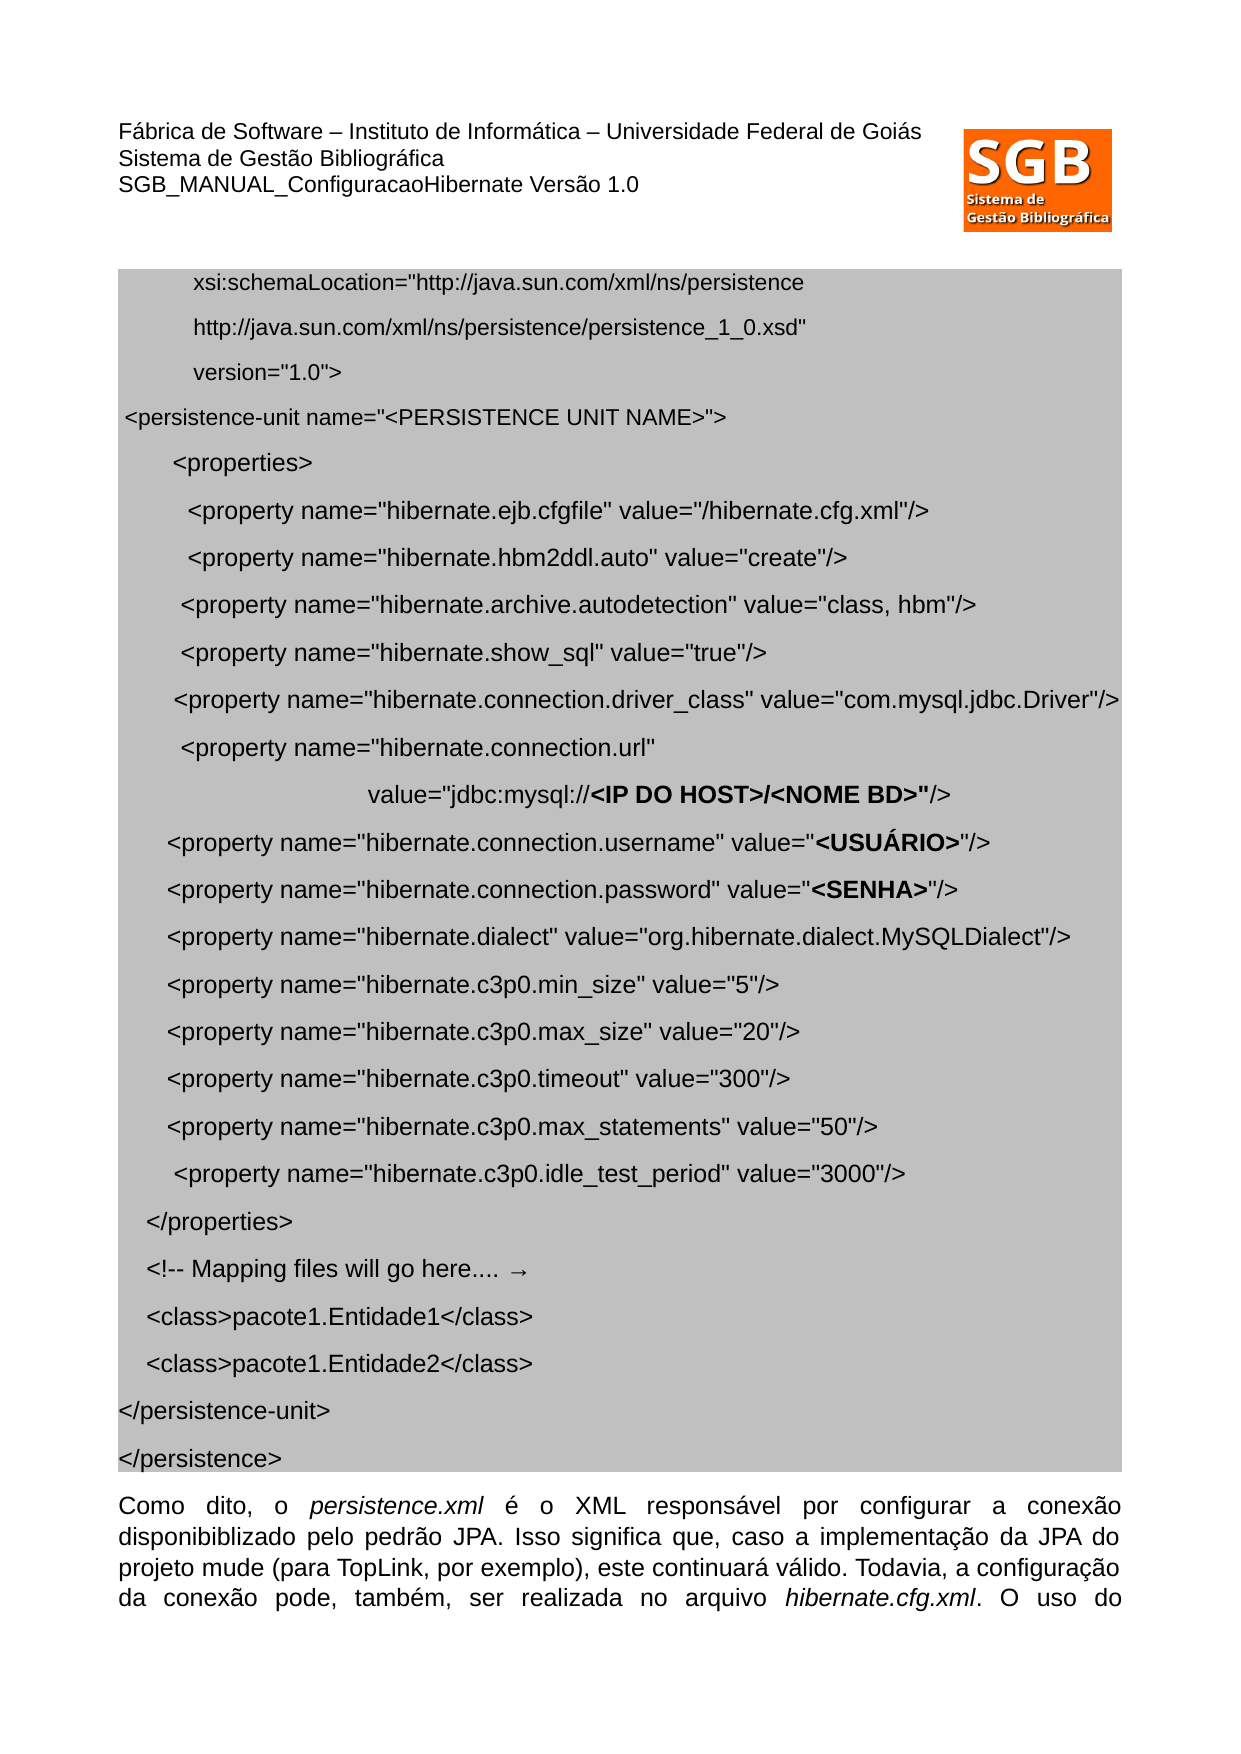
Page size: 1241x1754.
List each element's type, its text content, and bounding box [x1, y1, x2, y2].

text Como dito, o persistence.xml é o XML responsável por configurar a conexão disponibiblizado pelo pedrão JPA. Isso significa que, caso a implementação da JPA do projeto mude (para TopLink, por exemplo), este continuará válido. Todavia, a configuração da conexão pode, também, ser realizada no arquivo hibernate.cfg.xml. O uso do [118, 1491, 1122, 1612]
text <property name="hibernate.connection.url" [118, 733, 1122, 761]
text <!-- Mapping files will go here.... → [118, 1254, 1122, 1283]
text <persistence-unit name="<PERSISTENCE UNIT NAME>"> [118, 403, 1122, 430]
text </persistence-unit> [118, 1396, 1122, 1425]
picture [963, 129, 1112, 232]
text <property name="hibernate.c3p0.min_size" value="5"/> [118, 970, 1122, 998]
text <property name="hibernate.c3p0.max_size" value="20"/> [118, 1017, 1122, 1046]
text http://java.sun.com/xml/ns/persistence/persistence_1_0.xsd" [118, 314, 1122, 340]
text <property name="hibernate.ejb.cfgfile" value="/hibernate.cfg.xml"/> [118, 496, 1122, 524]
text <property name="hibernate.connection.username" value="<USUÁRIO>"/> [118, 827, 1122, 856]
text <property name="hibernate.c3p0.max_statements" value="50"/> [118, 1112, 1122, 1141]
text <property name="hibernate.c3p0.timeout" value="300"/> [118, 1064, 1122, 1093]
text <property name="hibernate.hbm2ddl.auto" value="create"/> [118, 543, 1122, 572]
text <property name="hibernate.connection.driver_class" value="com.mysql.jdbc.Driver"/> [118, 685, 1122, 714]
text value="jdbc:mysql://<IP DO HOST>/<NOME BD>"/> [118, 780, 1122, 809]
text version="1.0"> [118, 359, 1122, 385]
text <properties> [118, 448, 1122, 477]
text </persistence> [118, 1444, 1122, 1472]
text xsi:schemaLocation="http://java.sun.com/xml/ns/persistence [118, 269, 1122, 296]
text <property name="hibernate.archive.autodetection" value="class, hbm"/> [118, 591, 1122, 619]
text <property name="hibernate.show_sql" value="true"/> [118, 638, 1122, 667]
text <property name="hibernate.connection.password" value="<SENHA>"/> [118, 875, 1122, 904]
text <property name="hibernate.dialect" value="org.hibernate.dialect.MySQLDialect"/> [118, 922, 1122, 951]
text </properties> [118, 1207, 1122, 1235]
text <class>pacote1.Entidade1</class> [118, 1301, 1122, 1330]
text <class>pacote1.Entidade2</class> [118, 1349, 1122, 1378]
text <property name="hibernate.c3p0.idle_test_period" value="3000"/> [118, 1159, 1122, 1188]
